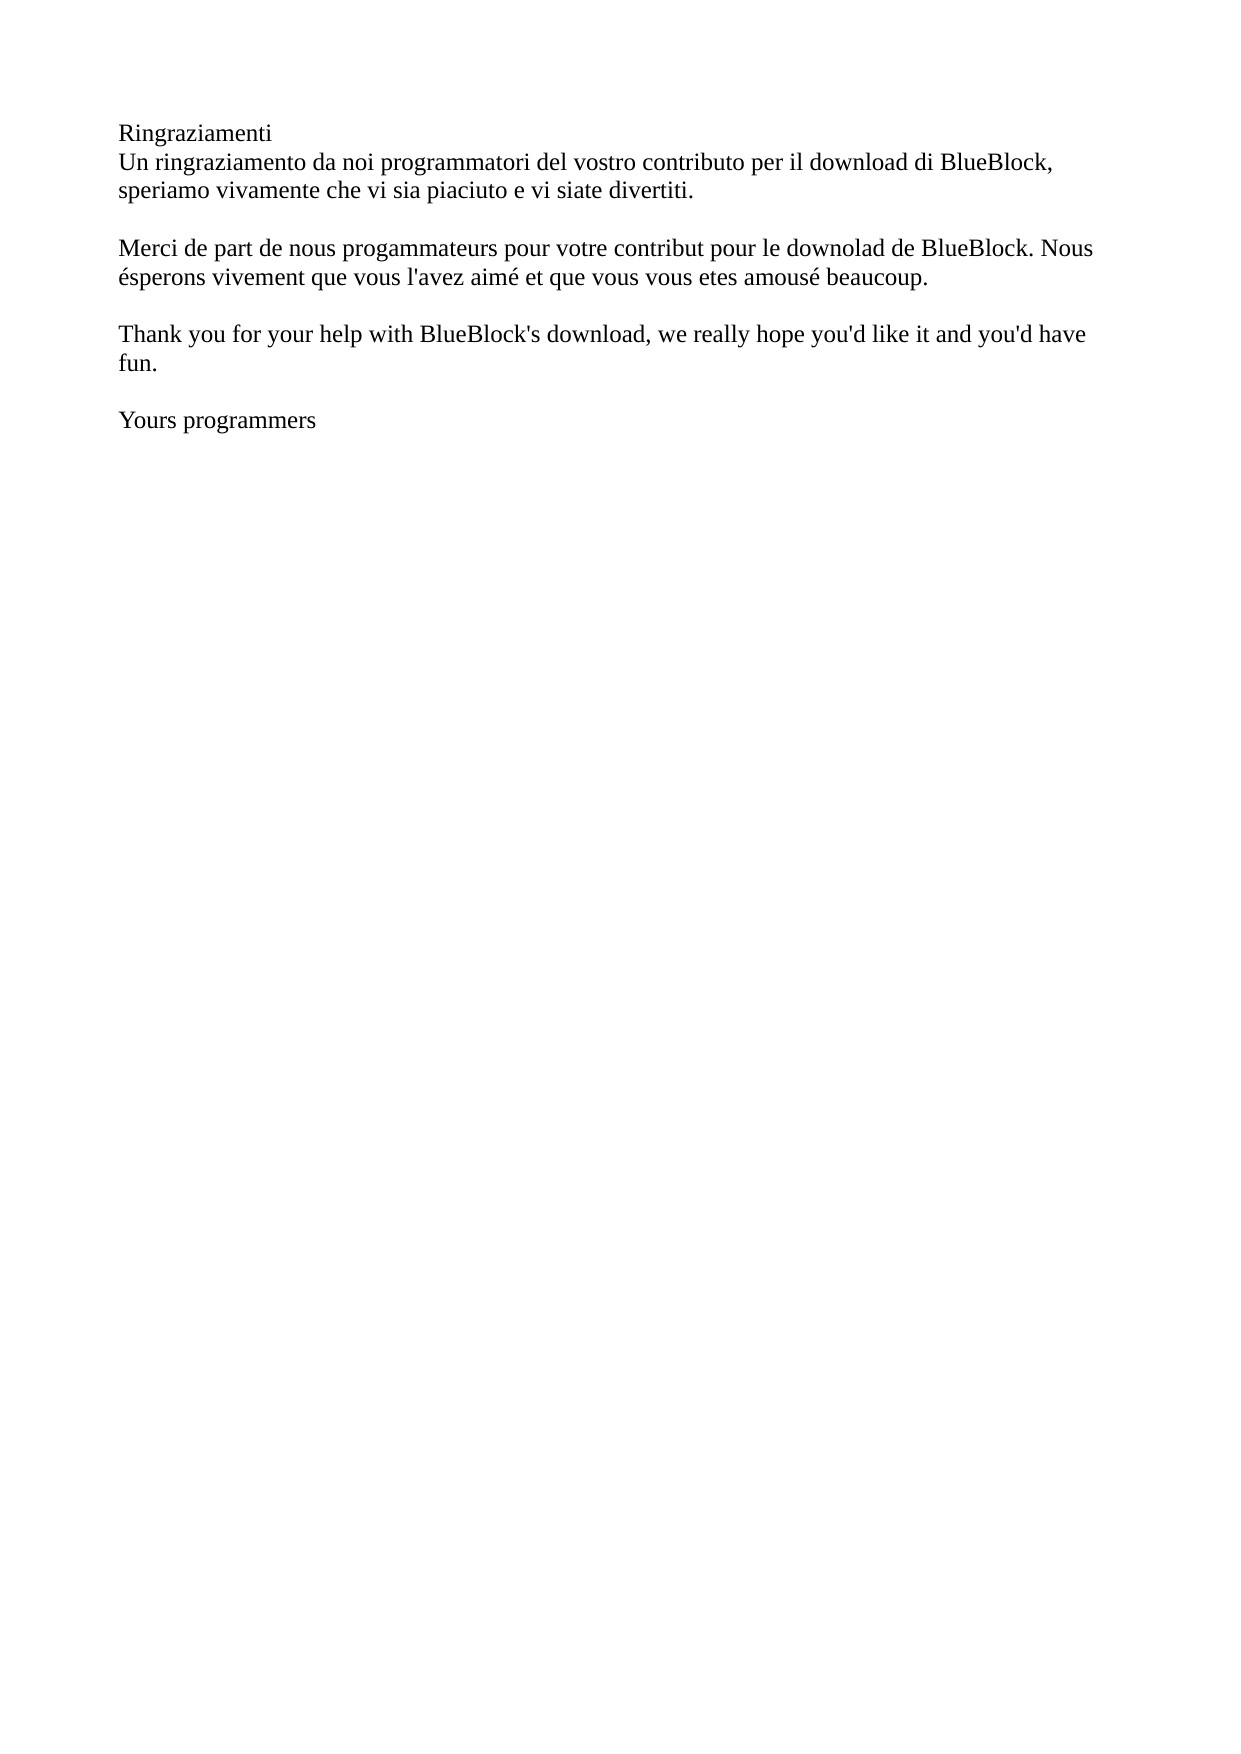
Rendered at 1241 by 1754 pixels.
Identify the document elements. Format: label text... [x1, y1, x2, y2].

text Merci de part de nous progammateurs pour votre contribut pour le downolad de BlueBlock. Nous ésperons vivement que vous l'avez aimé et que vous vous etes amousé beaucoup. [118, 233, 1122, 291]
text Thank you for your help with BlueBlock's download, we really hope you'd like it and you'd have fun. [118, 319, 1122, 377]
text Yours programmers [118, 406, 1122, 434]
text Un ringraziamento da noi programmatori del vostro contributo per il download di BlueBlock, speriamo vivamente che vi sia piaciuto e vi siate divertiti. [118, 147, 1122, 204]
text Ringraziamenti [118, 118, 1122, 147]
